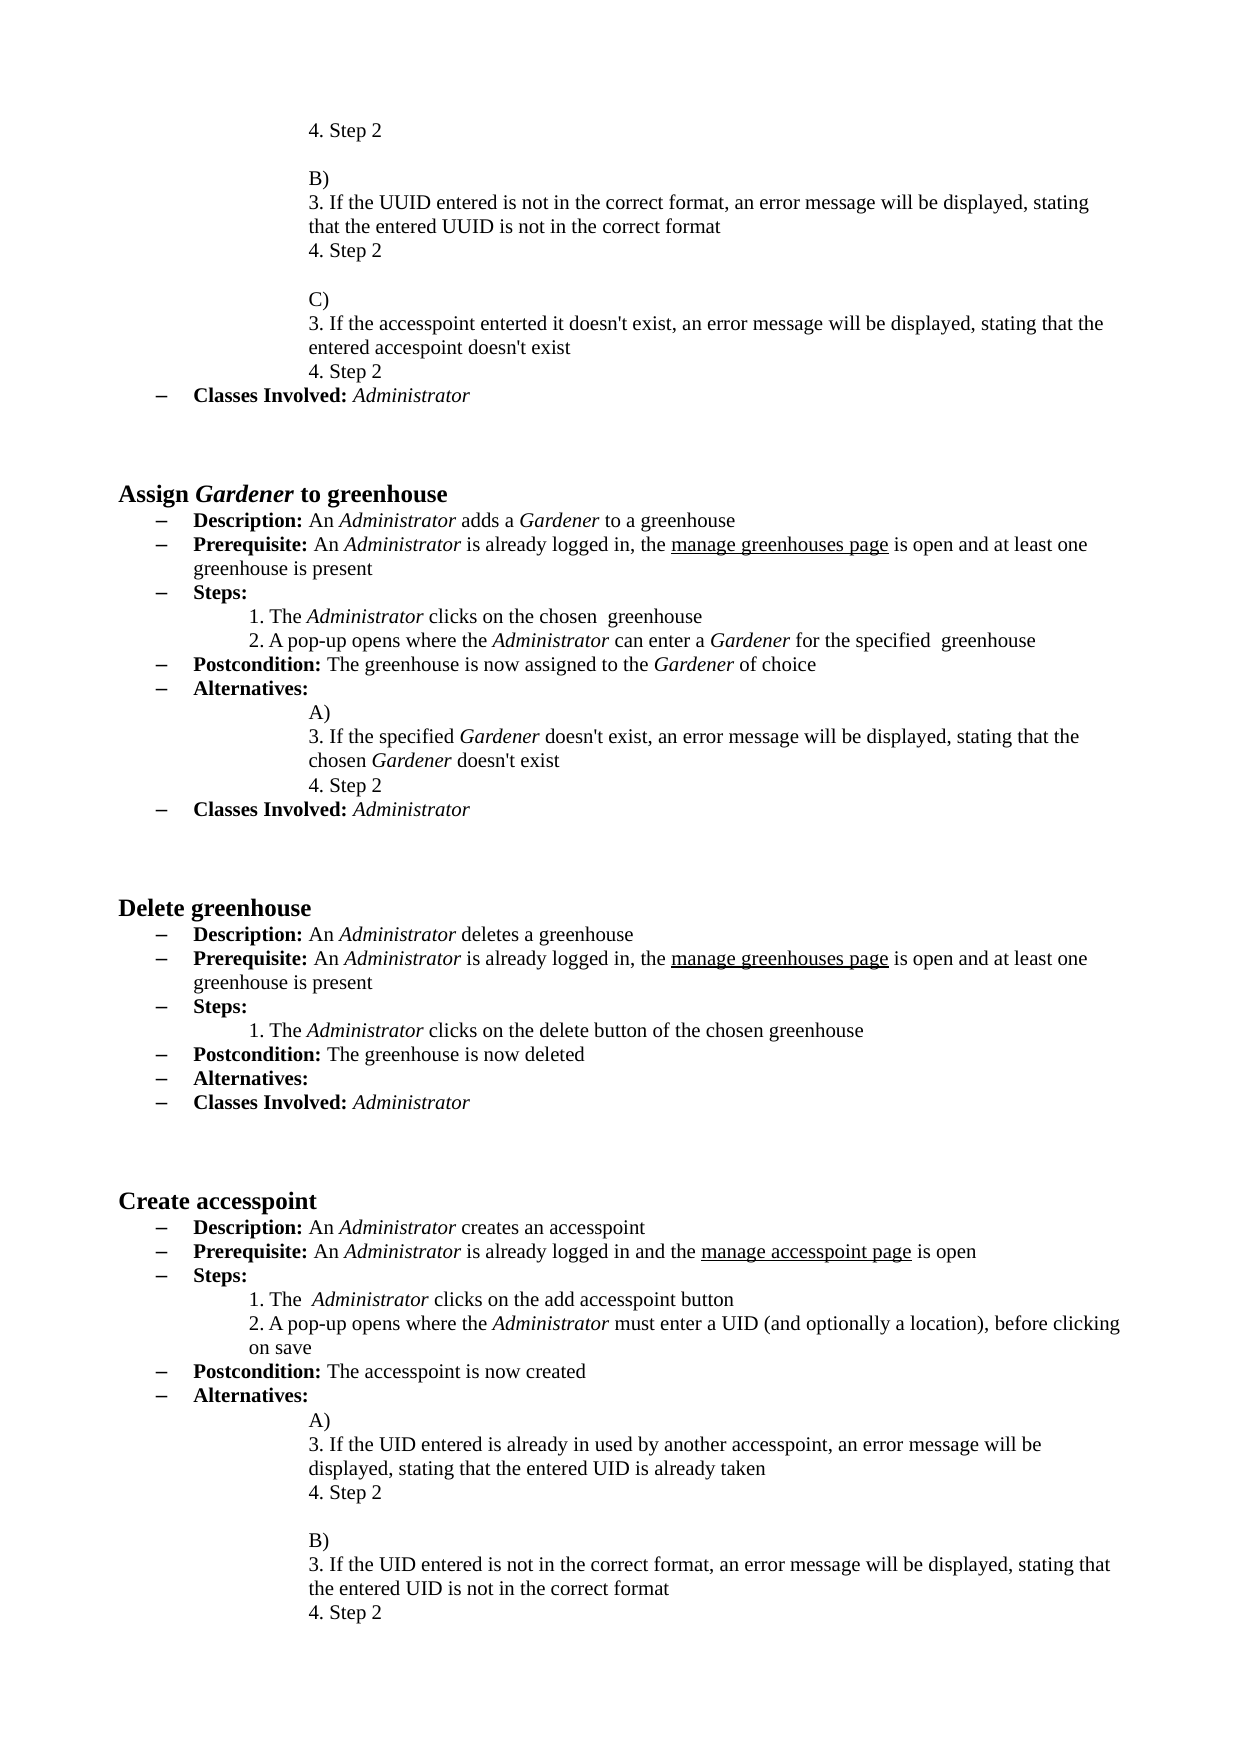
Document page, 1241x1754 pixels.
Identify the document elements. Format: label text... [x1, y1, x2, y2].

text 4. Step 2 [308, 1480, 1122, 1504]
text 1. The Administrator clicks on the delete button of the chosen greenhouse [249, 1018, 1122, 1042]
list Alternatives: [156, 1066, 1122, 1090]
text 2. A pop-up opens where the Administrator must enter a UID (and optionally a location), before clicking on save [249, 1311, 1122, 1359]
text 3. If the UUID entered is not in the correct format, an error message will be displayed, stating that the entered UUID is not in the correct format [308, 190, 1122, 238]
list Prerequisite: An Administrator is already logged in and the manage accesspoint page is open [156, 1239, 1122, 1263]
list Alternatives: [156, 1383, 1122, 1407]
text 2. A pop-up opens where the Administrator can enter a Gardener for the specified greenhouse [249, 628, 1122, 652]
text 4. Step 2 [308, 359, 1122, 383]
list Prerequisite: An Administrator is already logged in, the manage greenhouses page is open and at least one greenhouse is present [156, 532, 1122, 580]
text 1. The Administrator clicks on the chosen greenhouse [249, 604, 1122, 628]
text 4. Step 2 [308, 1600, 1122, 1624]
text 3. If the specified Gardener doesn't exist, an error message will be displayed, stating that the chosen Gardener doesn't exist [308, 724, 1122, 772]
text 4. Step 2 [308, 118, 1122, 142]
text 3. If the accesspoint enterted it doesn't exist, an error message will be displayed, stating that the entered accespoint doesn't exist [308, 311, 1122, 359]
text Create accesspoint [118, 1186, 1122, 1215]
list Classes Involved: Administrator [156, 383, 1122, 407]
list Steps: [156, 994, 1122, 1018]
text Delete greenhouse [118, 893, 1122, 922]
text B) [308, 1528, 1122, 1552]
text A) [308, 700, 1122, 724]
list Steps: [156, 580, 1122, 604]
list Postcondition: The greenhouse is now assigned to the Gardener of choice [156, 652, 1122, 676]
list Alternatives: [156, 676, 1122, 700]
list Classes Involved: Administrator [156, 797, 1122, 821]
list Description: An Administrator creates an accesspoint [156, 1215, 1122, 1239]
text C) [308, 287, 1122, 311]
list Classes Involved: Administrator [156, 1090, 1122, 1114]
text A) [308, 1407, 1122, 1432]
list Steps: [156, 1263, 1122, 1287]
text 4. Step 2 [308, 238, 1122, 262]
text 1. The Administrator clicks on the add accesspoint button [249, 1287, 1122, 1311]
list Prerequisite: An Administrator is already logged in, the manage greenhouses page is open and at least one greenhouse is present [156, 946, 1122, 994]
list Postcondition: The accesspoint is now created [156, 1359, 1122, 1383]
text Assign Gardener to greenhouse [118, 479, 1122, 508]
list Description: An Administrator adds a Gardener to a greenhouse [156, 508, 1122, 532]
list Postcondition: The greenhouse is now deleted [156, 1042, 1122, 1066]
list Description: An Administrator deletes a greenhouse [156, 922, 1122, 946]
text 4. Step 2 [308, 772, 1122, 797]
text 3. If the UID entered is not in the correct format, an error message will be displayed, stating that the entered UID is not in the correct format [308, 1552, 1122, 1600]
text 3. If the UID entered is already in used by another accesspoint, an error message will be displayed, stating that the entered UID is already taken [308, 1432, 1122, 1480]
text B) [308, 166, 1122, 190]
